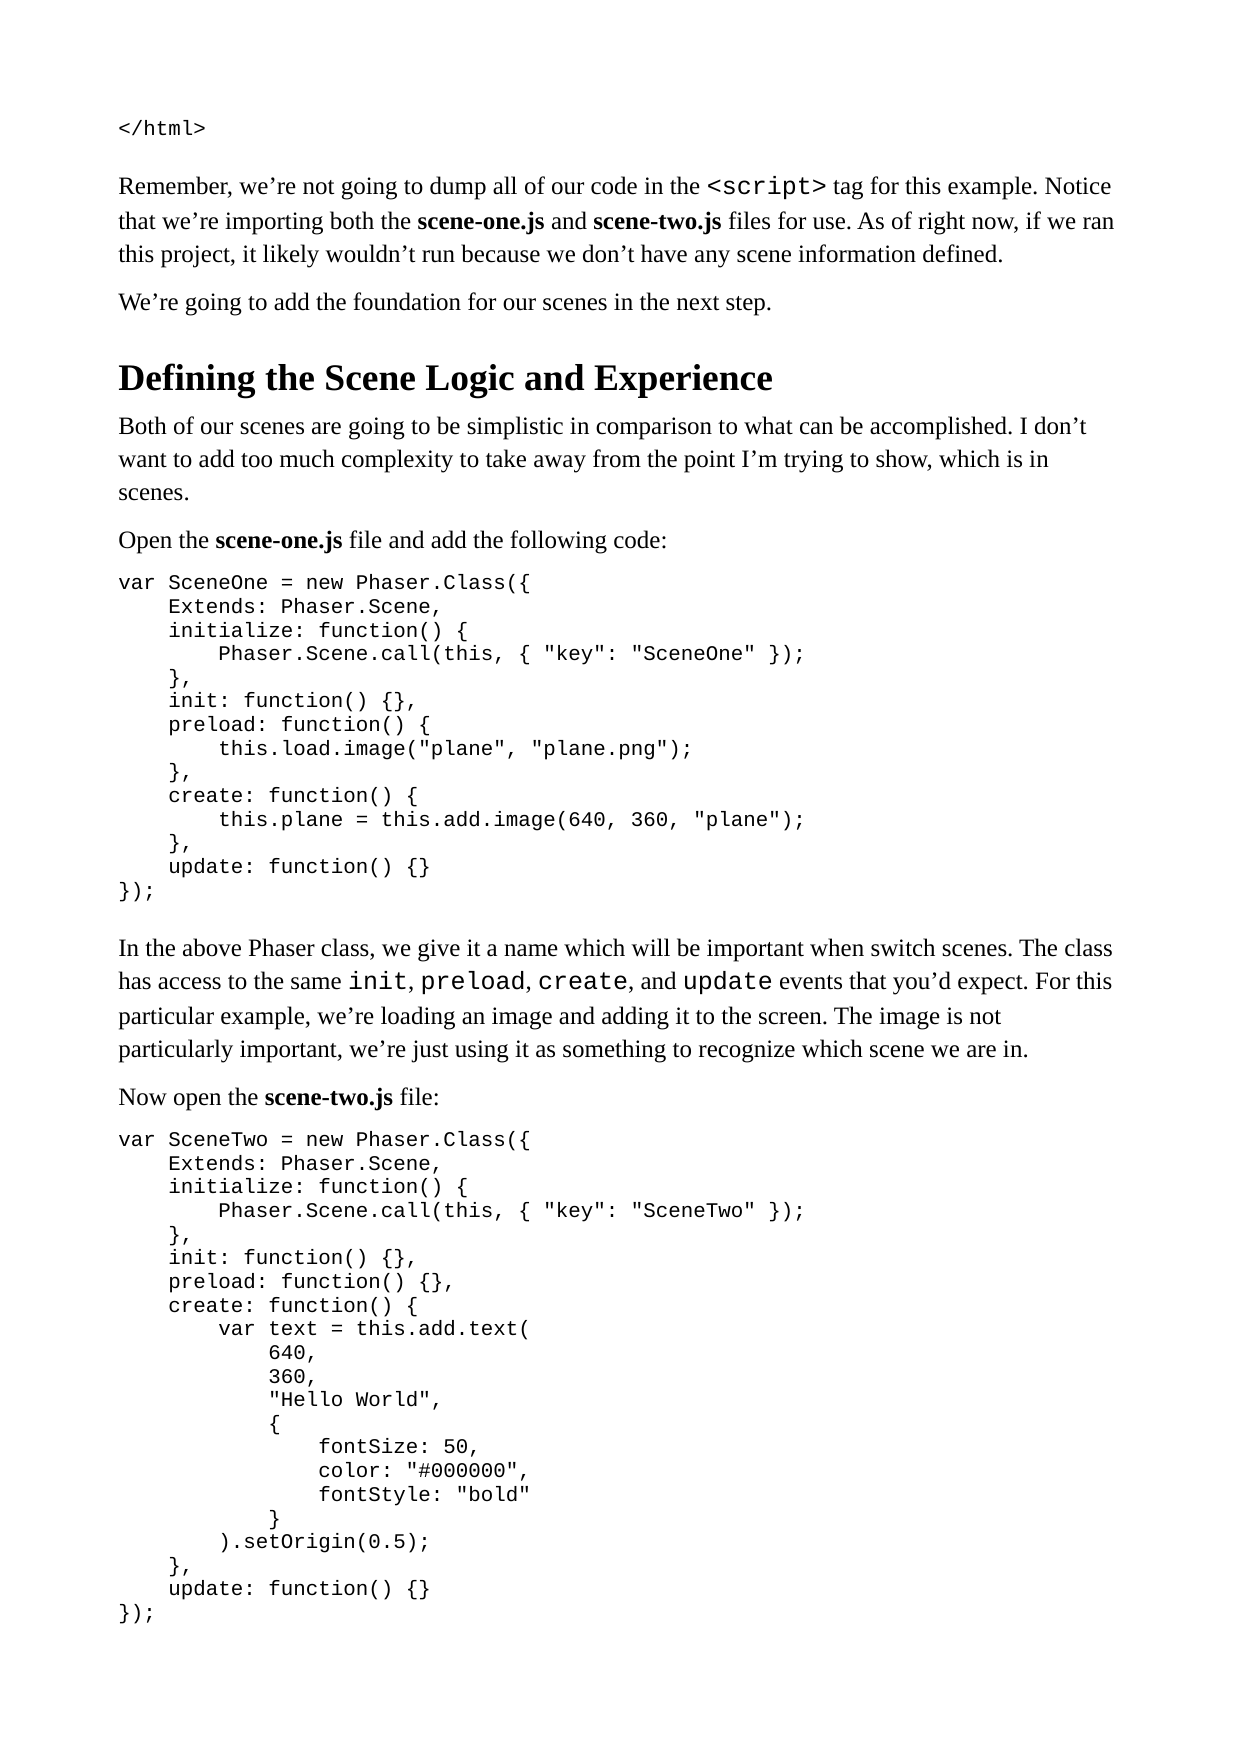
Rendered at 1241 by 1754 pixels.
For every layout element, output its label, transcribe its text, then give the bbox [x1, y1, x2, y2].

text var SceneOne = new Phaser.Class({ [118, 572, 1122, 596]
text update: function() {} [118, 1578, 1122, 1602]
text Open the scene-one.js file and add the following code: [118, 525, 1122, 553]
text color: "#000000", [118, 1460, 1122, 1484]
text Both of our scenes are going to be simplistic in comparison to what can be accomplished. I don’t want to add too much complexity to take away from the point I’m trying to show, which is in scenes. [118, 411, 1122, 506]
text }, [118, 667, 1122, 691]
text }, [118, 832, 1122, 856]
text Now open the scene-two.js file: [118, 1082, 1122, 1110]
text We’re going to add the foundation for our scenes in the next step. [118, 287, 1122, 316]
text preload: function() { [118, 714, 1122, 738]
text initialize: function() { [118, 1176, 1122, 1200]
subtitle Defining the Scene Logic and Experience [118, 355, 1122, 398]
text initialize: function() { [118, 619, 1122, 643]
text this.load.image("plane", "plane.png"); [118, 738, 1122, 761]
text }, [118, 1555, 1122, 1578]
text create: function() { [118, 1295, 1122, 1318]
text fontStyle: "bold" [118, 1484, 1122, 1507]
text </html> [118, 118, 1122, 142]
text "Hello World", [118, 1389, 1122, 1413]
text } [118, 1507, 1122, 1531]
text preload: function() {}, [118, 1271, 1122, 1295]
text 360, [118, 1366, 1122, 1389]
text create: function() { [118, 785, 1122, 809]
text fontSize: 50, [118, 1437, 1122, 1460]
text }, [118, 761, 1122, 785]
text }); [118, 1602, 1122, 1626]
text }, [118, 1224, 1122, 1247]
text Remember, we’re not going to dump all of our code in the <script> tag for this example. Notice that we’re importing both the scene-one.js and scene-two.js files for use. As of right now, if we ran this project, it likely wouldn’t run because we don’t have any scene information defined. [118, 171, 1122, 268]
text 640, [118, 1342, 1122, 1366]
text Phaser.Scene.call(this, { "key": "SceneTwo" }); [118, 1200, 1122, 1224]
text this.plane = this.add.image(640, 360, "plane"); [118, 809, 1122, 832]
text }); [118, 880, 1122, 903]
text Extends: Phaser.Scene, [118, 596, 1122, 619]
text ).setOrigin(0.5); [118, 1531, 1122, 1555]
text var text = this.add.text( [118, 1318, 1122, 1342]
text { [118, 1413, 1122, 1437]
text init: function() {}, [118, 1247, 1122, 1271]
text Phaser.Scene.call(this, { "key": "SceneOne" }); [118, 643, 1122, 667]
text var SceneTwo = new Phaser.Class({ [118, 1129, 1122, 1153]
text init: function() {}, [118, 691, 1122, 714]
text In the above Phaser class, we give it a name which will be important when switch scenes. The class has access to the same init, preload, create, and update events that you’d expect. For this particular example, we’re loading an image and adding it to the screen. The image is not particularly important, we’re just using it as something to recognize which scene we are in. [118, 933, 1122, 1063]
text update: function() {} [118, 856, 1122, 880]
text Extends: Phaser.Scene, [118, 1153, 1122, 1176]
